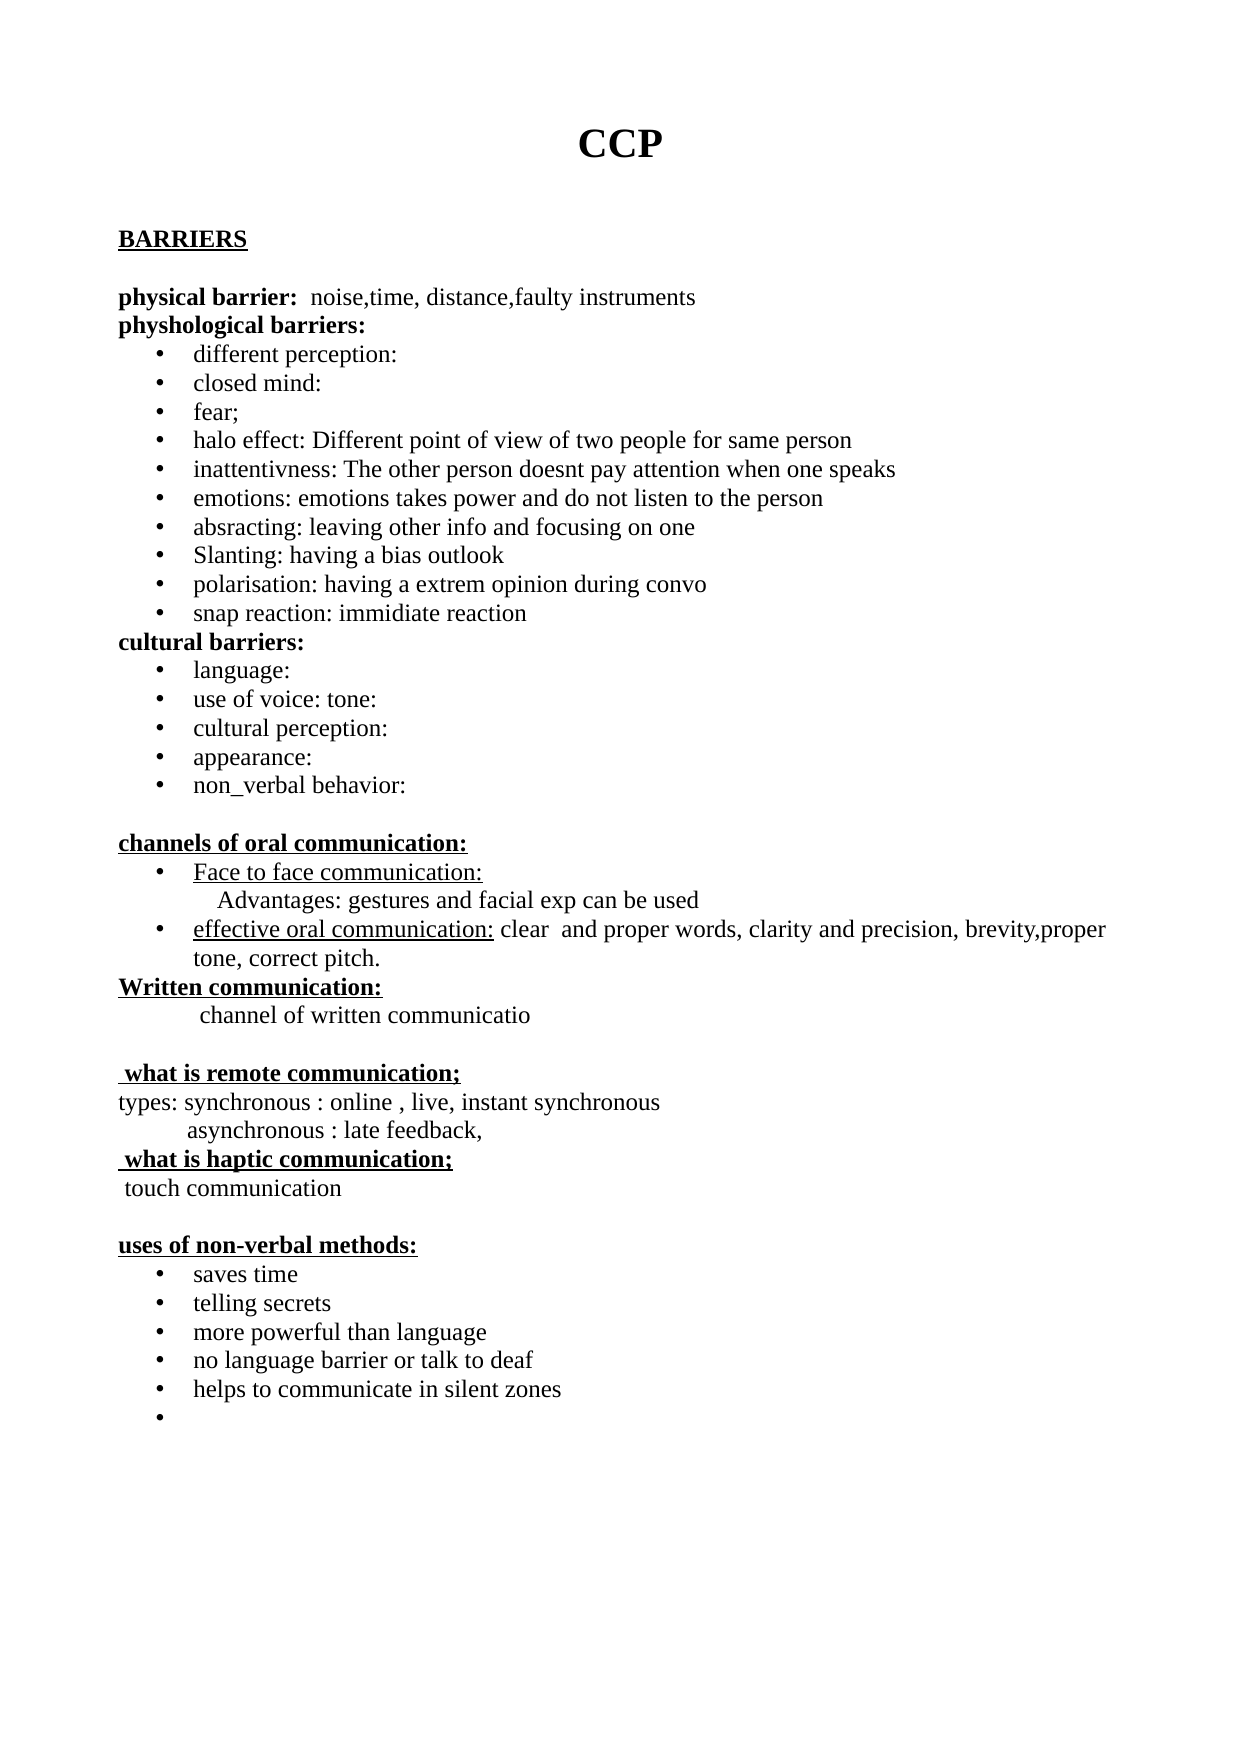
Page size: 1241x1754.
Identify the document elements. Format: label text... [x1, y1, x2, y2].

list Slanting: having a bias outlook [156, 541, 1122, 569]
text physical barrier: noise,time, distance,faulty instruments [118, 282, 1122, 311]
text cultural barriers: [118, 627, 1122, 656]
list Face to face communication: [156, 857, 1122, 886]
list different perception: [156, 339, 1122, 368]
text BARRIERS [118, 224, 1122, 253]
text uses of non-verbal methods: [118, 1231, 1122, 1259]
list inattentivness: The other person doesnt pay attention when one speaks [156, 454, 1122, 483]
list Advantages: gestures and facial exp can be used [156, 886, 1122, 914]
list saves time [156, 1259, 1122, 1288]
text asynchronous : late feedback, [118, 1116, 1122, 1144]
text touch communication [118, 1173, 1122, 1202]
list channel of written communicatio [156, 1001, 1122, 1029]
list cultural perception: [156, 713, 1122, 742]
list no language barrier or talk to deaf [156, 1346, 1122, 1374]
list closed mind: [156, 368, 1122, 397]
list fear; [156, 397, 1122, 426]
text what is remote communication; [118, 1058, 1122, 1087]
text channels of oral communication: [118, 828, 1122, 857]
list appearance: [156, 742, 1122, 771]
list effective oral communication: clear and proper words, clarity and precision, brevity,proper tone, correct pitch. [156, 914, 1122, 972]
list non_verbal behavior: [156, 771, 1122, 799]
list absracting: leaving other info and focusing on one [156, 512, 1122, 541]
text what is haptic communication; [118, 1144, 1122, 1173]
text types: synchronous : online , live, instant synchronous [118, 1087, 1122, 1116]
list more powerful than language [156, 1317, 1122, 1346]
text Written communication: [118, 972, 1122, 1001]
list language: [156, 656, 1122, 684]
list polarisation: having a extrem opinion during convo [156, 569, 1122, 598]
list use of voice: tone: [156, 684, 1122, 713]
list halo effect: Different point of view of two people for same person [156, 426, 1122, 454]
list helps to communicate in silent zones [156, 1374, 1122, 1403]
list snap reaction: immidiate reaction [156, 598, 1122, 627]
list telling secrets [156, 1288, 1122, 1317]
text physhological barriers: [118, 311, 1122, 339]
list emotions: emotions takes power and do not listen to the person [156, 483, 1122, 512]
